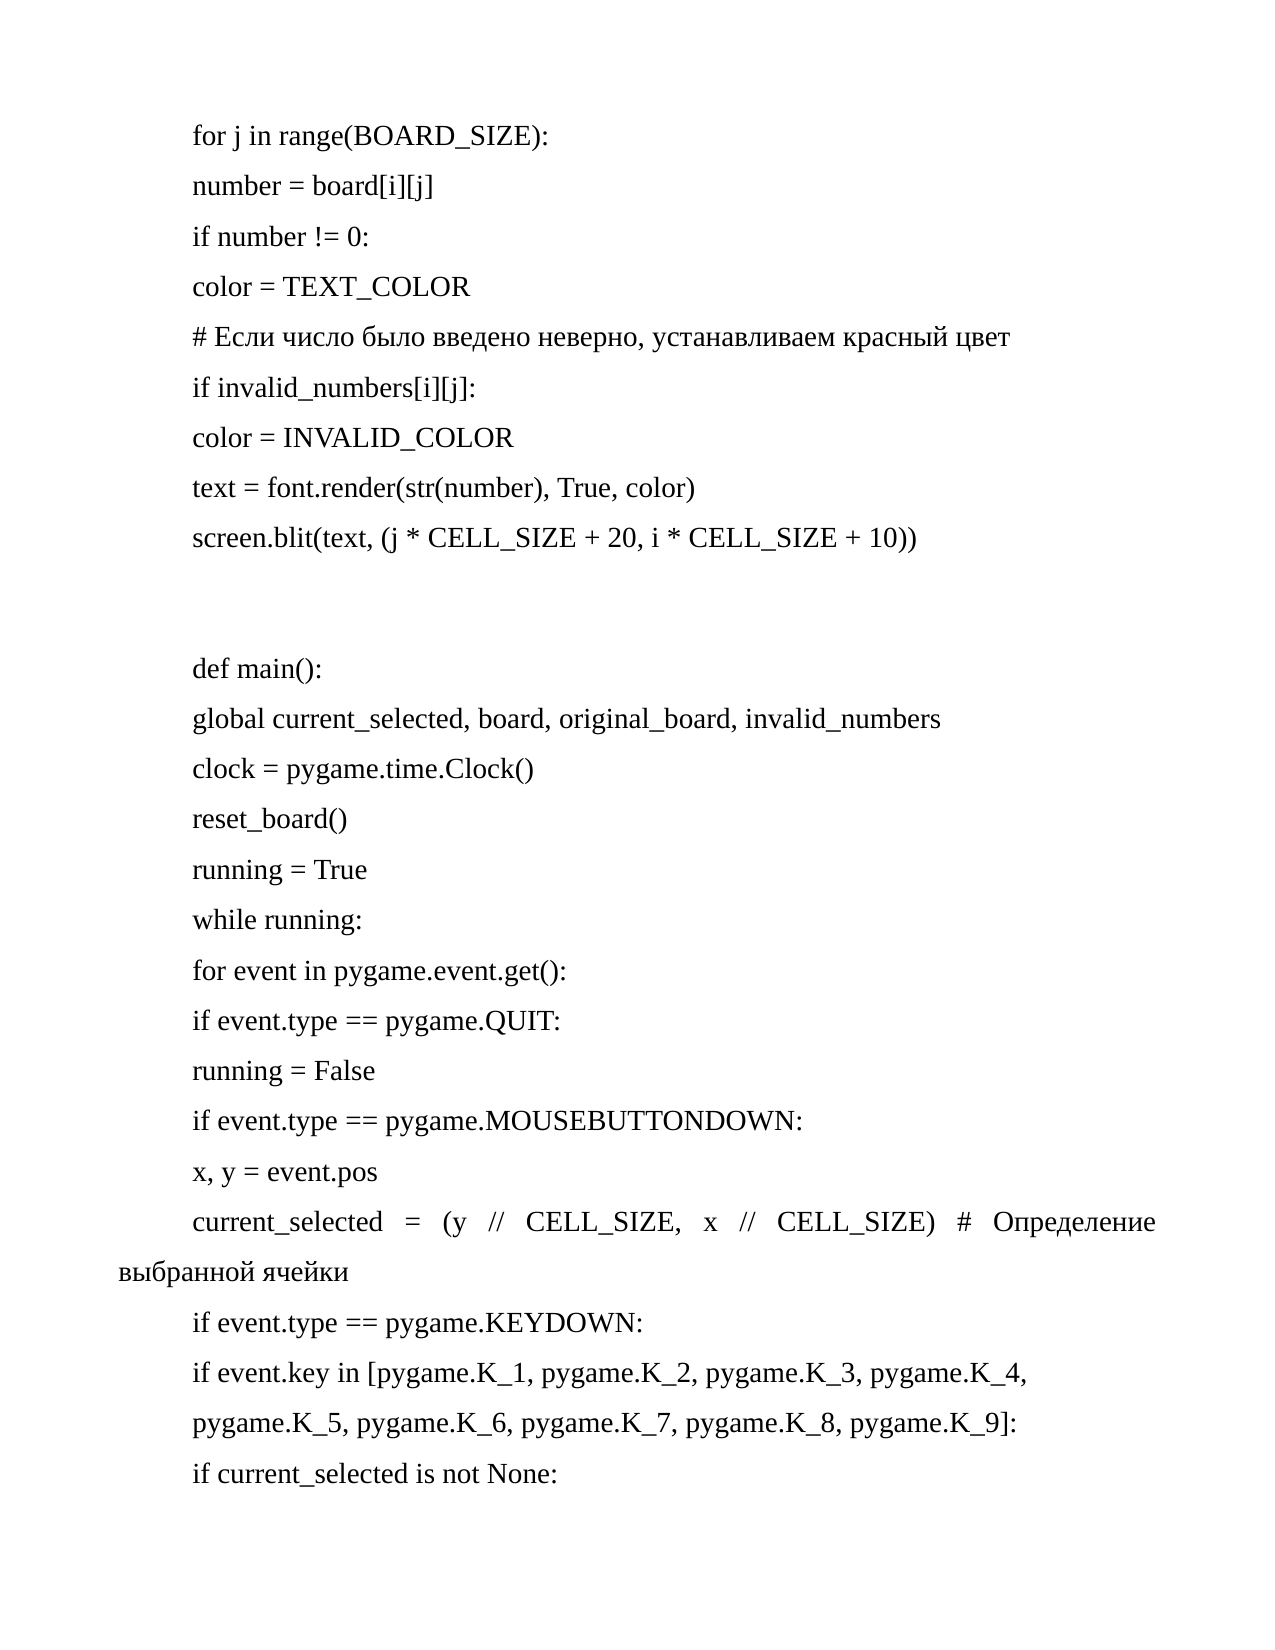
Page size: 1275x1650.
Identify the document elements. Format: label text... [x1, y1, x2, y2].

text running = False [118, 1053, 1157, 1087]
text color = TEXT_COLOR [118, 269, 1157, 303]
text if event.type == pygame.QUIT: [118, 1003, 1157, 1036]
text # Если число было введено неверно, устанавливаем красный цвет [118, 319, 1157, 353]
text if event.type == pygame.MOUSEBUTTONDOWN: [118, 1103, 1157, 1137]
text color = INVALID_COLOR [118, 420, 1157, 453]
text text = font.render(str(number), True, color) [118, 470, 1157, 504]
text for event in pygame.event.get(): [118, 953, 1157, 986]
text def main(): [118, 651, 1157, 684]
text number = board[i][j] [118, 168, 1157, 202]
text if number != 0: [118, 219, 1157, 252]
text global current_selected, board, original_board, invalid_numbers [118, 701, 1157, 734]
text current_selected = (y // CELL_SIZE, x // CELL_SIZE) # Определение выбранной ячейки [118, 1204, 1157, 1288]
text clock = pygame.time.Clock() [118, 751, 1157, 785]
text if event.key in [pygame.K_1, pygame.K_2, pygame.K_3, pygame.K_4, [118, 1355, 1157, 1389]
text x, y = event.pos [118, 1154, 1157, 1187]
text if event.type == pygame.KEYDOWN: [118, 1305, 1157, 1338]
text for j in range(BOARD_SIZE): [118, 118, 1157, 152]
text while running: [118, 902, 1157, 936]
text if current_selected is not None: [118, 1456, 1157, 1489]
text running = True [118, 852, 1157, 886]
text reset_board() [118, 802, 1157, 835]
text if invalid_numbers[i][j]: [118, 370, 1157, 403]
text pygame.K_5, pygame.K_6, pygame.K_7, pygame.K_8, pygame.K_9]: [118, 1405, 1157, 1439]
text screen.blit(text, (j * CELL_SIZE + 20, i * CELL_SIZE + 10)) [118, 521, 1157, 554]
